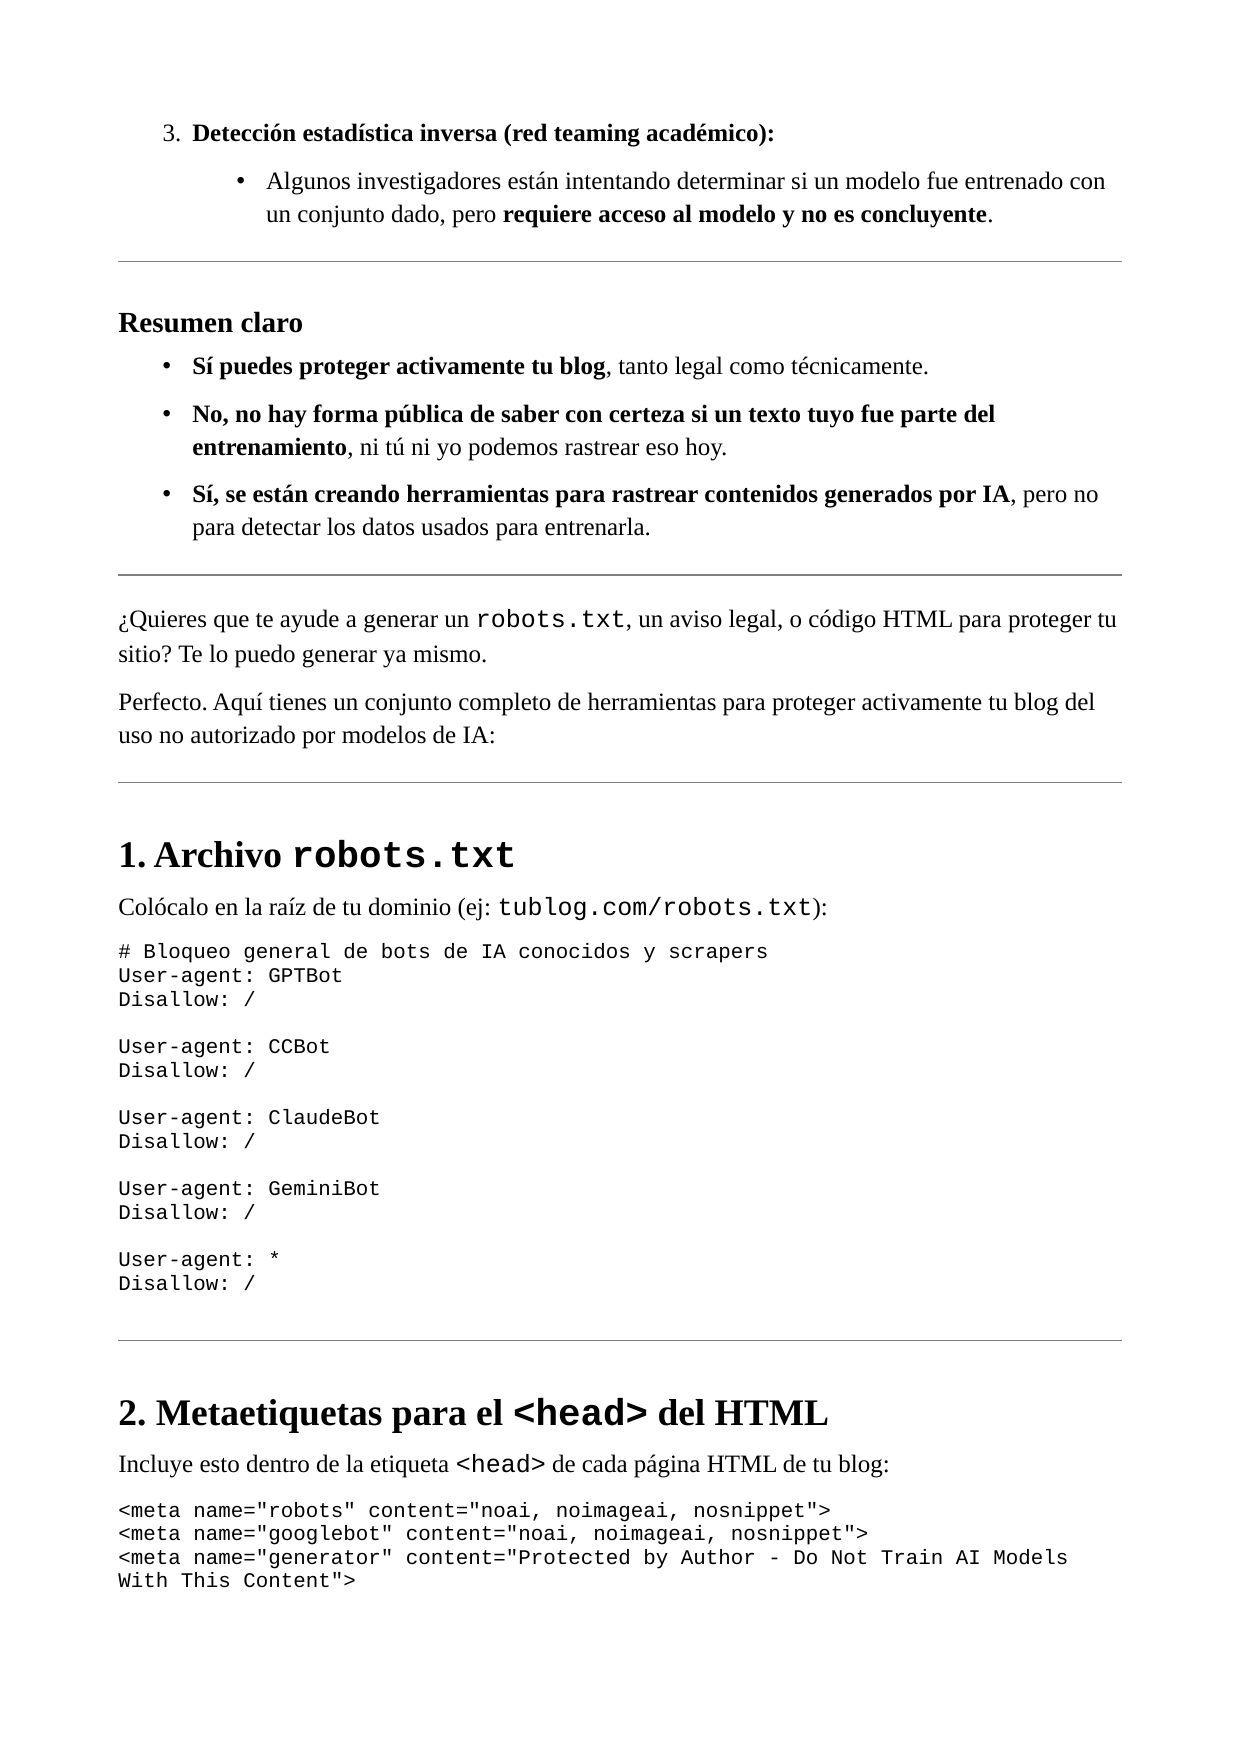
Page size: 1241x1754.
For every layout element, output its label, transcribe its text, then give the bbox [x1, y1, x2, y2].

text Disallow: / [118, 1131, 1122, 1154]
list No, no hay forma pública de saber con certeza si un texto tuyo fue parte del entrenamiento, ni tú ni yo podemos rastrear eso hoy. [162, 399, 1122, 461]
subtitle 2. Metaetiquetas para el <head> del HTML [118, 1391, 1122, 1437]
text User-agent: * [118, 1249, 1122, 1273]
subtitle 1. Archivo robots.txt [118, 833, 1122, 879]
text User-agent: GPTBot [118, 965, 1122, 989]
text Colócalo en la raíz de tu dominio (ej: tublog.com/robots.txt): [118, 892, 1122, 922]
text <meta name="generator" content="Protected by Author - Do Not Train AI Models With This Content"> [118, 1547, 1122, 1594]
text Disallow: / [118, 1202, 1122, 1225]
text Incluye esto dentro de la etiqueta <head> de cada página HTML de tu blog: [118, 1449, 1122, 1480]
text User-agent: CCBot [118, 1036, 1122, 1060]
list Sí puedes proteger activamente tu blog, tanto legal como técnicamente. [162, 351, 1122, 380]
text <meta name="googlebot" content="noai, noimageai, nosnippet"> [118, 1523, 1122, 1547]
text Disallow: / [118, 1273, 1122, 1296]
text Perfecto. Aquí tienes un conjunto completo de herramientas para proteger activamente tu blog del uso no autorizado por modelos de IA: [118, 687, 1122, 749]
text Disallow: / [118, 989, 1122, 1012]
subtitle Resumen claro [118, 305, 1122, 339]
list Sí, se están creando herramientas para rastrear contenidos generados por IA, pero no para detectar los datos usados para entrenarla. [162, 479, 1122, 541]
text <meta name="robots" content="noai, noimageai, nosnippet"> [118, 1499, 1122, 1523]
text User-agent: ClaudeBot [118, 1107, 1122, 1131]
text # Bloqueo general de bots de IA conocidos y scrapers [118, 942, 1122, 965]
list Algunos investigadores están intentando determinar si un modelo fue entrenado con un conjunto dado, pero requiere acceso al modelo y no es concluyente. [236, 166, 1122, 227]
text Disallow: / [118, 1060, 1122, 1083]
text ¿Quieres que te ayude a generar un robots.txt, un aviso legal, o código HTML para proteger tu sitio? Te lo puedo generar ya mismo. [118, 604, 1122, 668]
list Detección estadística inversa (red teaming académico): [162, 118, 1122, 147]
text User-agent: GeminiBot [118, 1178, 1122, 1202]
